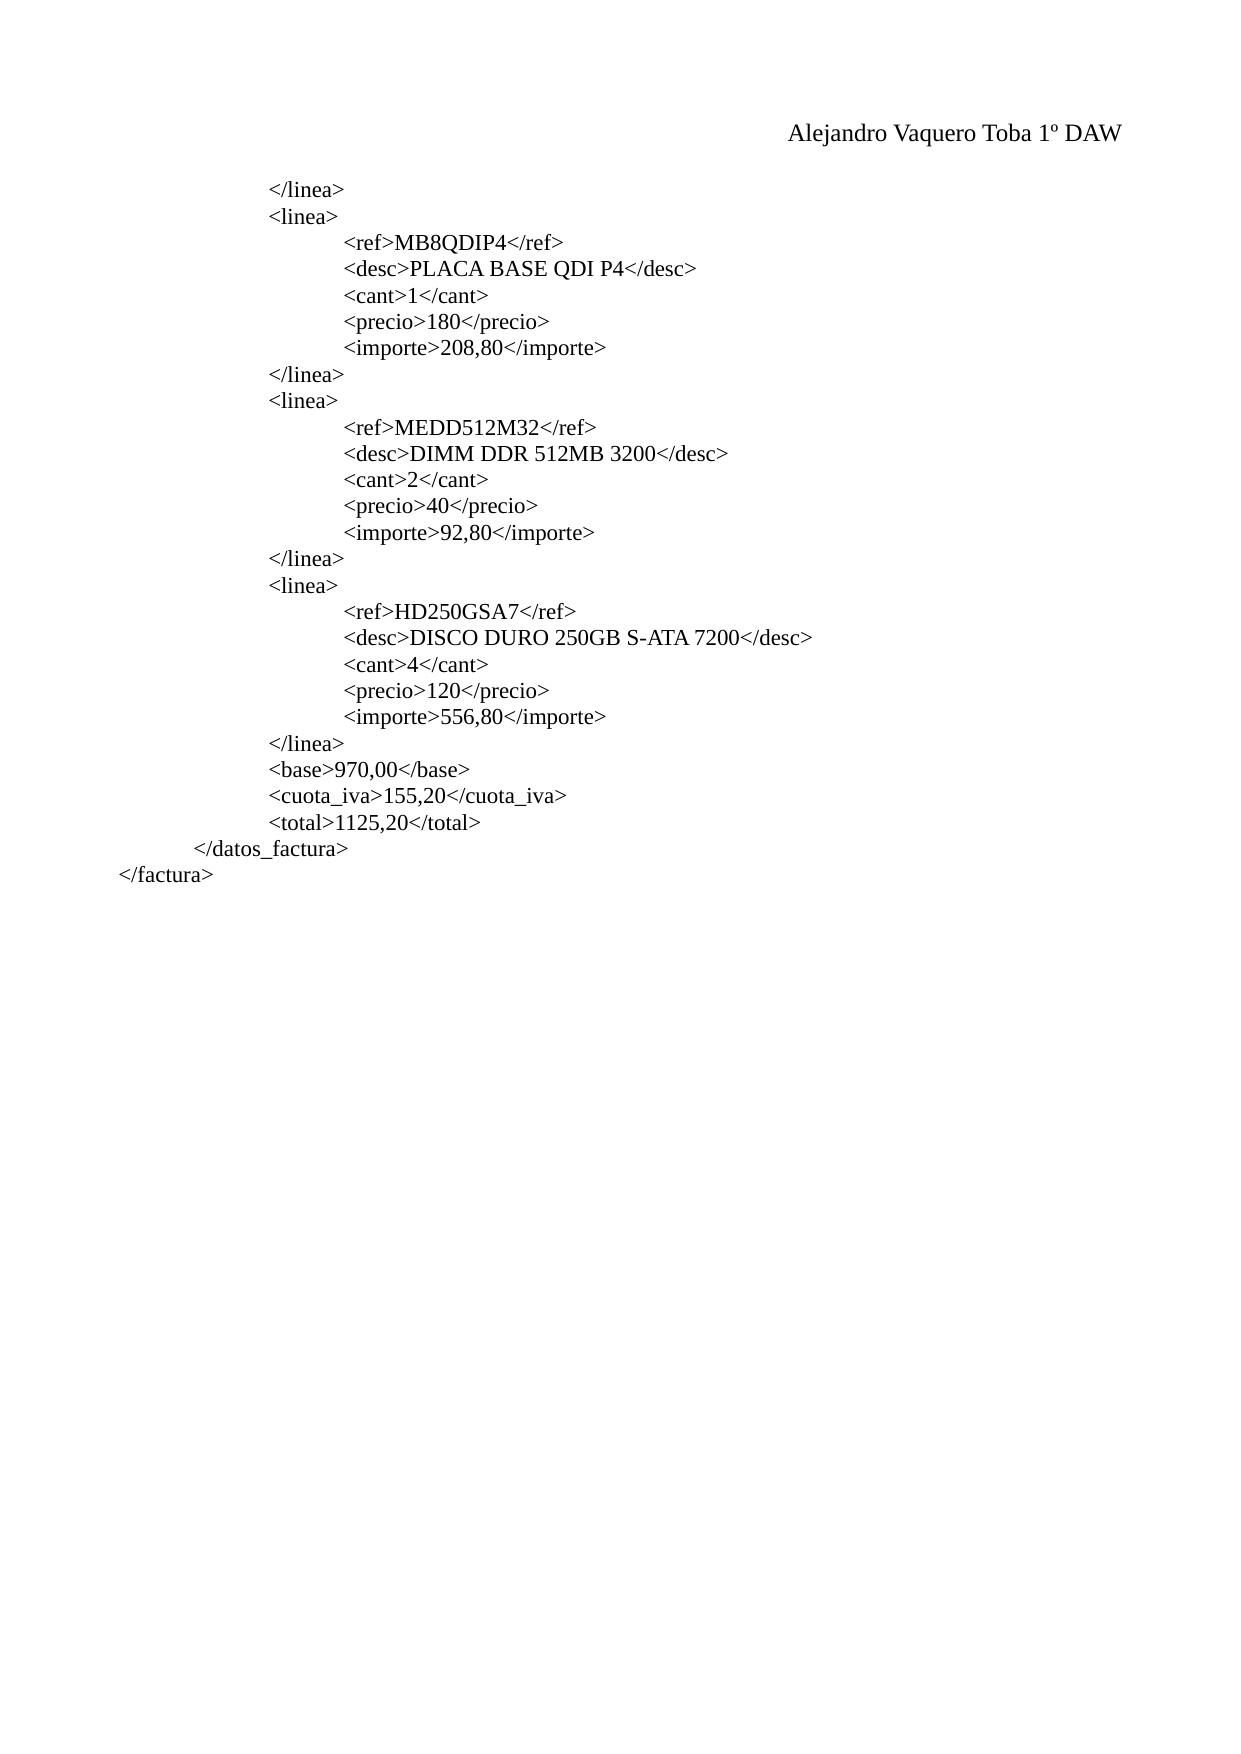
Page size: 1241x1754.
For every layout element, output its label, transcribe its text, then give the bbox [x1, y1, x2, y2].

text <precio>180</precio> [118, 308, 1122, 334]
text <importe>92,80</importe> [118, 519, 1122, 545]
text <ref>HD250GSA7</ref> [118, 598, 1122, 624]
text <ref>MB8QDIP4</ref> [118, 229, 1122, 255]
text <ref>MEDD512M32</ref> [118, 413, 1122, 440]
text </linea> [118, 730, 1122, 756]
text <total>1125,20</total> [118, 809, 1122, 835]
text <importe>556,80</importe> [118, 703, 1122, 730]
text <linea> [118, 387, 1122, 413]
text <linea> [118, 572, 1122, 598]
text </factura> [118, 862, 1122, 888]
text <linea> [118, 203, 1122, 229]
text </linea> [118, 176, 1122, 203]
text </linea> [118, 545, 1122, 572]
text <cant>4</cant> [118, 651, 1122, 677]
text <cuota_iva>155,20</cuota_iva> [118, 782, 1122, 809]
text <base>970,00</base> [118, 756, 1122, 782]
text <cant>2</cant> [118, 466, 1122, 493]
text <precio>40</precio> [118, 493, 1122, 519]
text <importe>208,80</importe> [118, 334, 1122, 361]
text </datos_factura> [118, 835, 1122, 862]
text </linea> [118, 361, 1122, 387]
text <desc>DIMM DDR 512MB 3200</desc> [118, 440, 1122, 466]
text <cant>1</cant> [118, 282, 1122, 308]
text <desc>PLACA BASE QDI P4</desc> [118, 255, 1122, 282]
text <precio>120</precio> [118, 677, 1122, 703]
text <desc>DISCO DURO 250GB S-ATA 7200</desc> [118, 624, 1122, 651]
